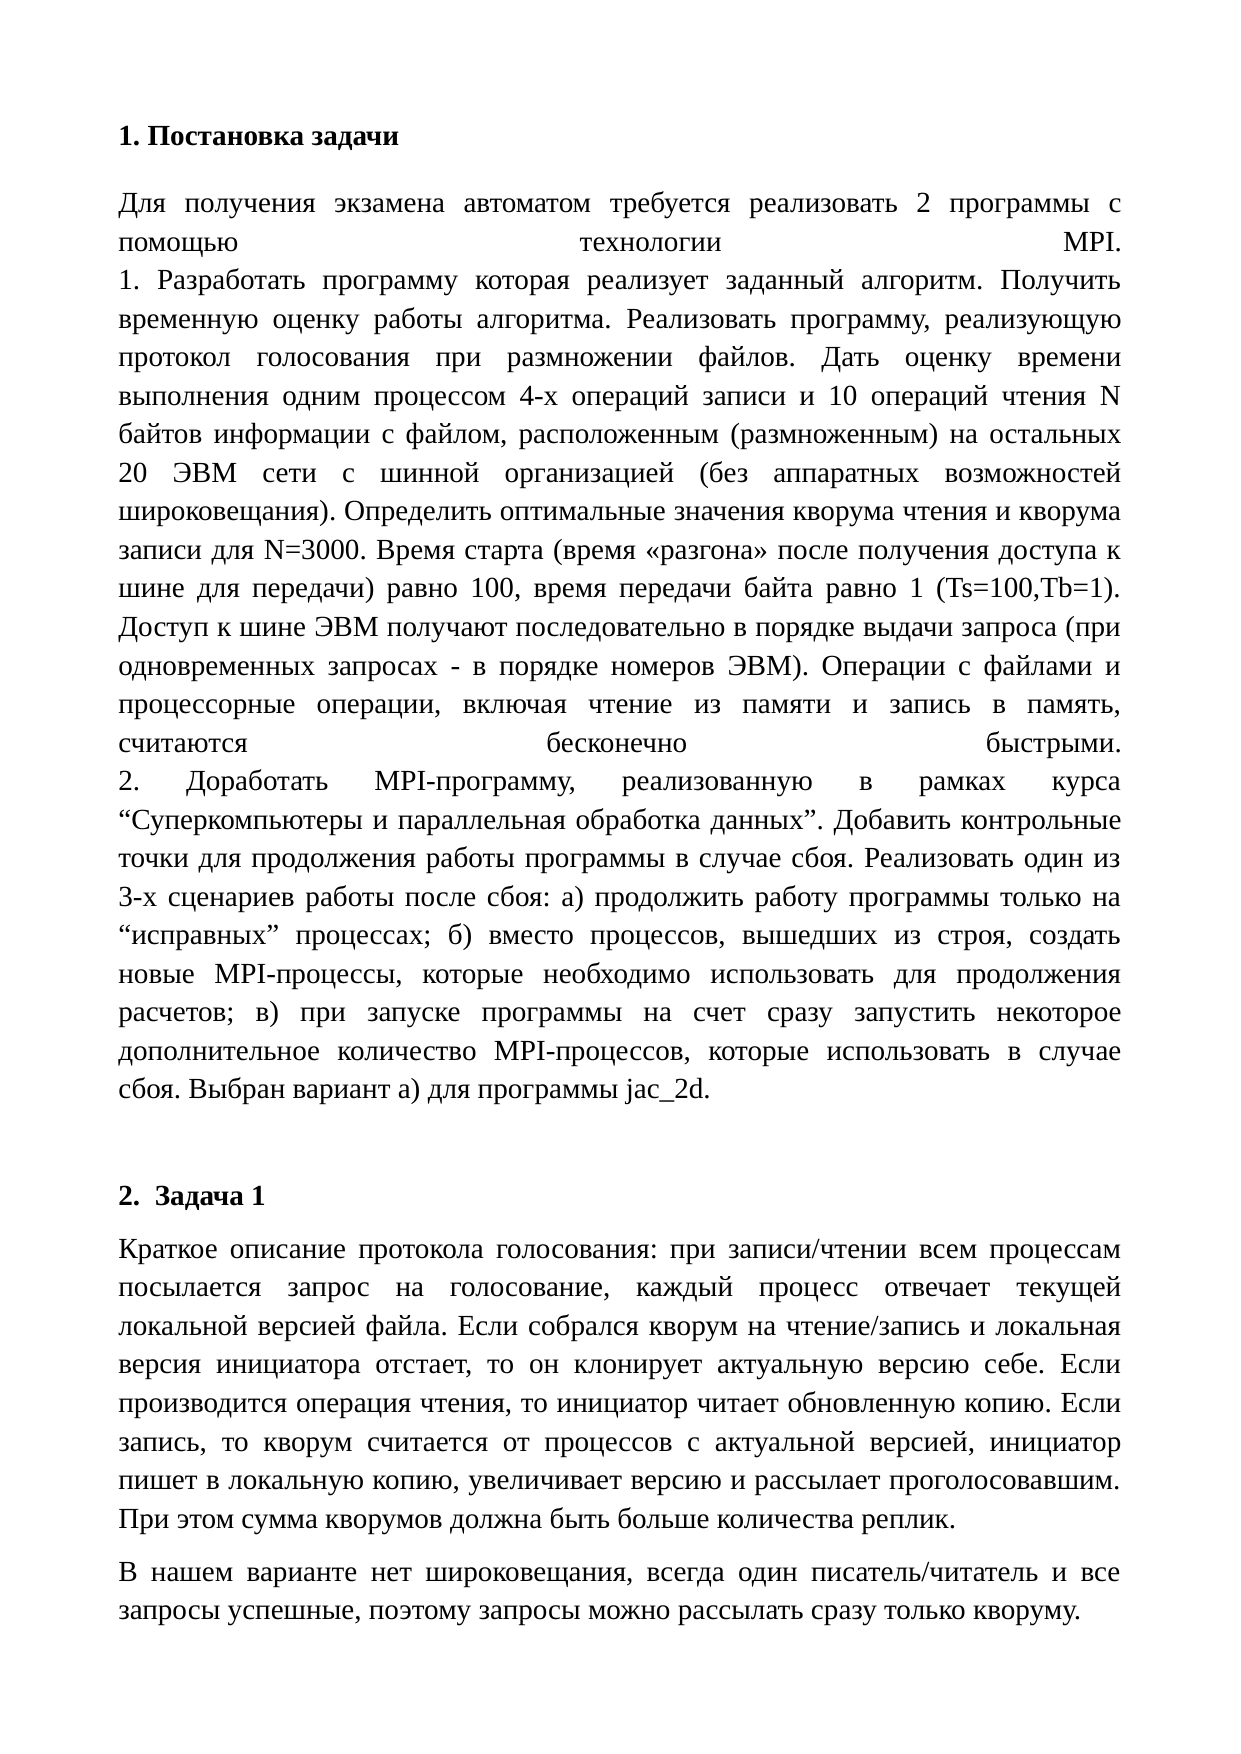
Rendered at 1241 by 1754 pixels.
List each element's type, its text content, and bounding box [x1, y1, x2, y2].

text Для получения экзамена автоматом требуется реализовать 2 программы с помощью технологии MPI. 1. Разработать программу которая реализует заданный алгоритм. Получить временную оценку работы алгоритма. Реализовать программу, реализующую протокол голосования при размножении файлов. Дать оценку времени выполнения одним процессом 4-х операций записи и 10 операций чтения N байтов информации с файлом, расположенным (размноженным) на остальных 20 ЭВМ сети с шинной организацией (без аппаратных возможностей широковещания). Определить оптимальные значения кворума чтения и кворума записи для N=3000. Время старта (время «разгона» после получения доступа к шине для передачи) равно 100, время передачи байта равно 1 (Ts=100,Tb=1). Доступ к шине ЭВМ получают последовательно в порядке выдачи запроса (при одновременных запросах - в порядке номеров ЭВМ). Операции с файлами и процессорные операции, включая чтение из памяти и запись в память, считаются бесконечно быстрыми. 2. Доработать MPI-программу, реализованную в рамках курса “Суперкомпьютеры и параллельная обработка данных”. Добавить контрольные точки для продолжения работы программы в случае сбоя. Реализовать один из 3-х сценариев работы после сбоя: a) продолжить работу программы только на “исправных” процессах; б) вместо процессов, вышедших из строя, создать новые MPI-процессы, которые необходимо использовать для продолжения расчетов; в) при запуске программы на счет сразу запустить некоторое дополнительное количество MPI-процессов, которые использовать в случае сбоя. Выбран вариант а) для программы jac_2d. [118, 185, 1122, 1105]
text 2. Задача 1 [118, 1178, 1122, 1211]
text Краткое описание протокола голосования: при записи/чтении всем процессам посылается запрос на голосование, каждый процесс отвечает текущей локальной версией файла. Если собрался кворум на чтение/запись и локальная версия инициатора отстает, то он клонирует актуальную версию себе. Если производится операция чтения, то инициатор читает обновленную копию. Если запись, то кворум считается от процессов с актуальной версией, инициатор пишет в локальную копию, увеличивает версию и рассылает проголосовавшим. При этом сумма кворумов должна быть больше количества реплик. [118, 1231, 1122, 1534]
text 1. Постановка задачи [118, 118, 1122, 152]
text В нашем варианте нет широковещания, всегда один писатель/читатель и все запросы успешные, поэтому запросы можно рассылать сразу только кворуму. [118, 1554, 1122, 1626]
